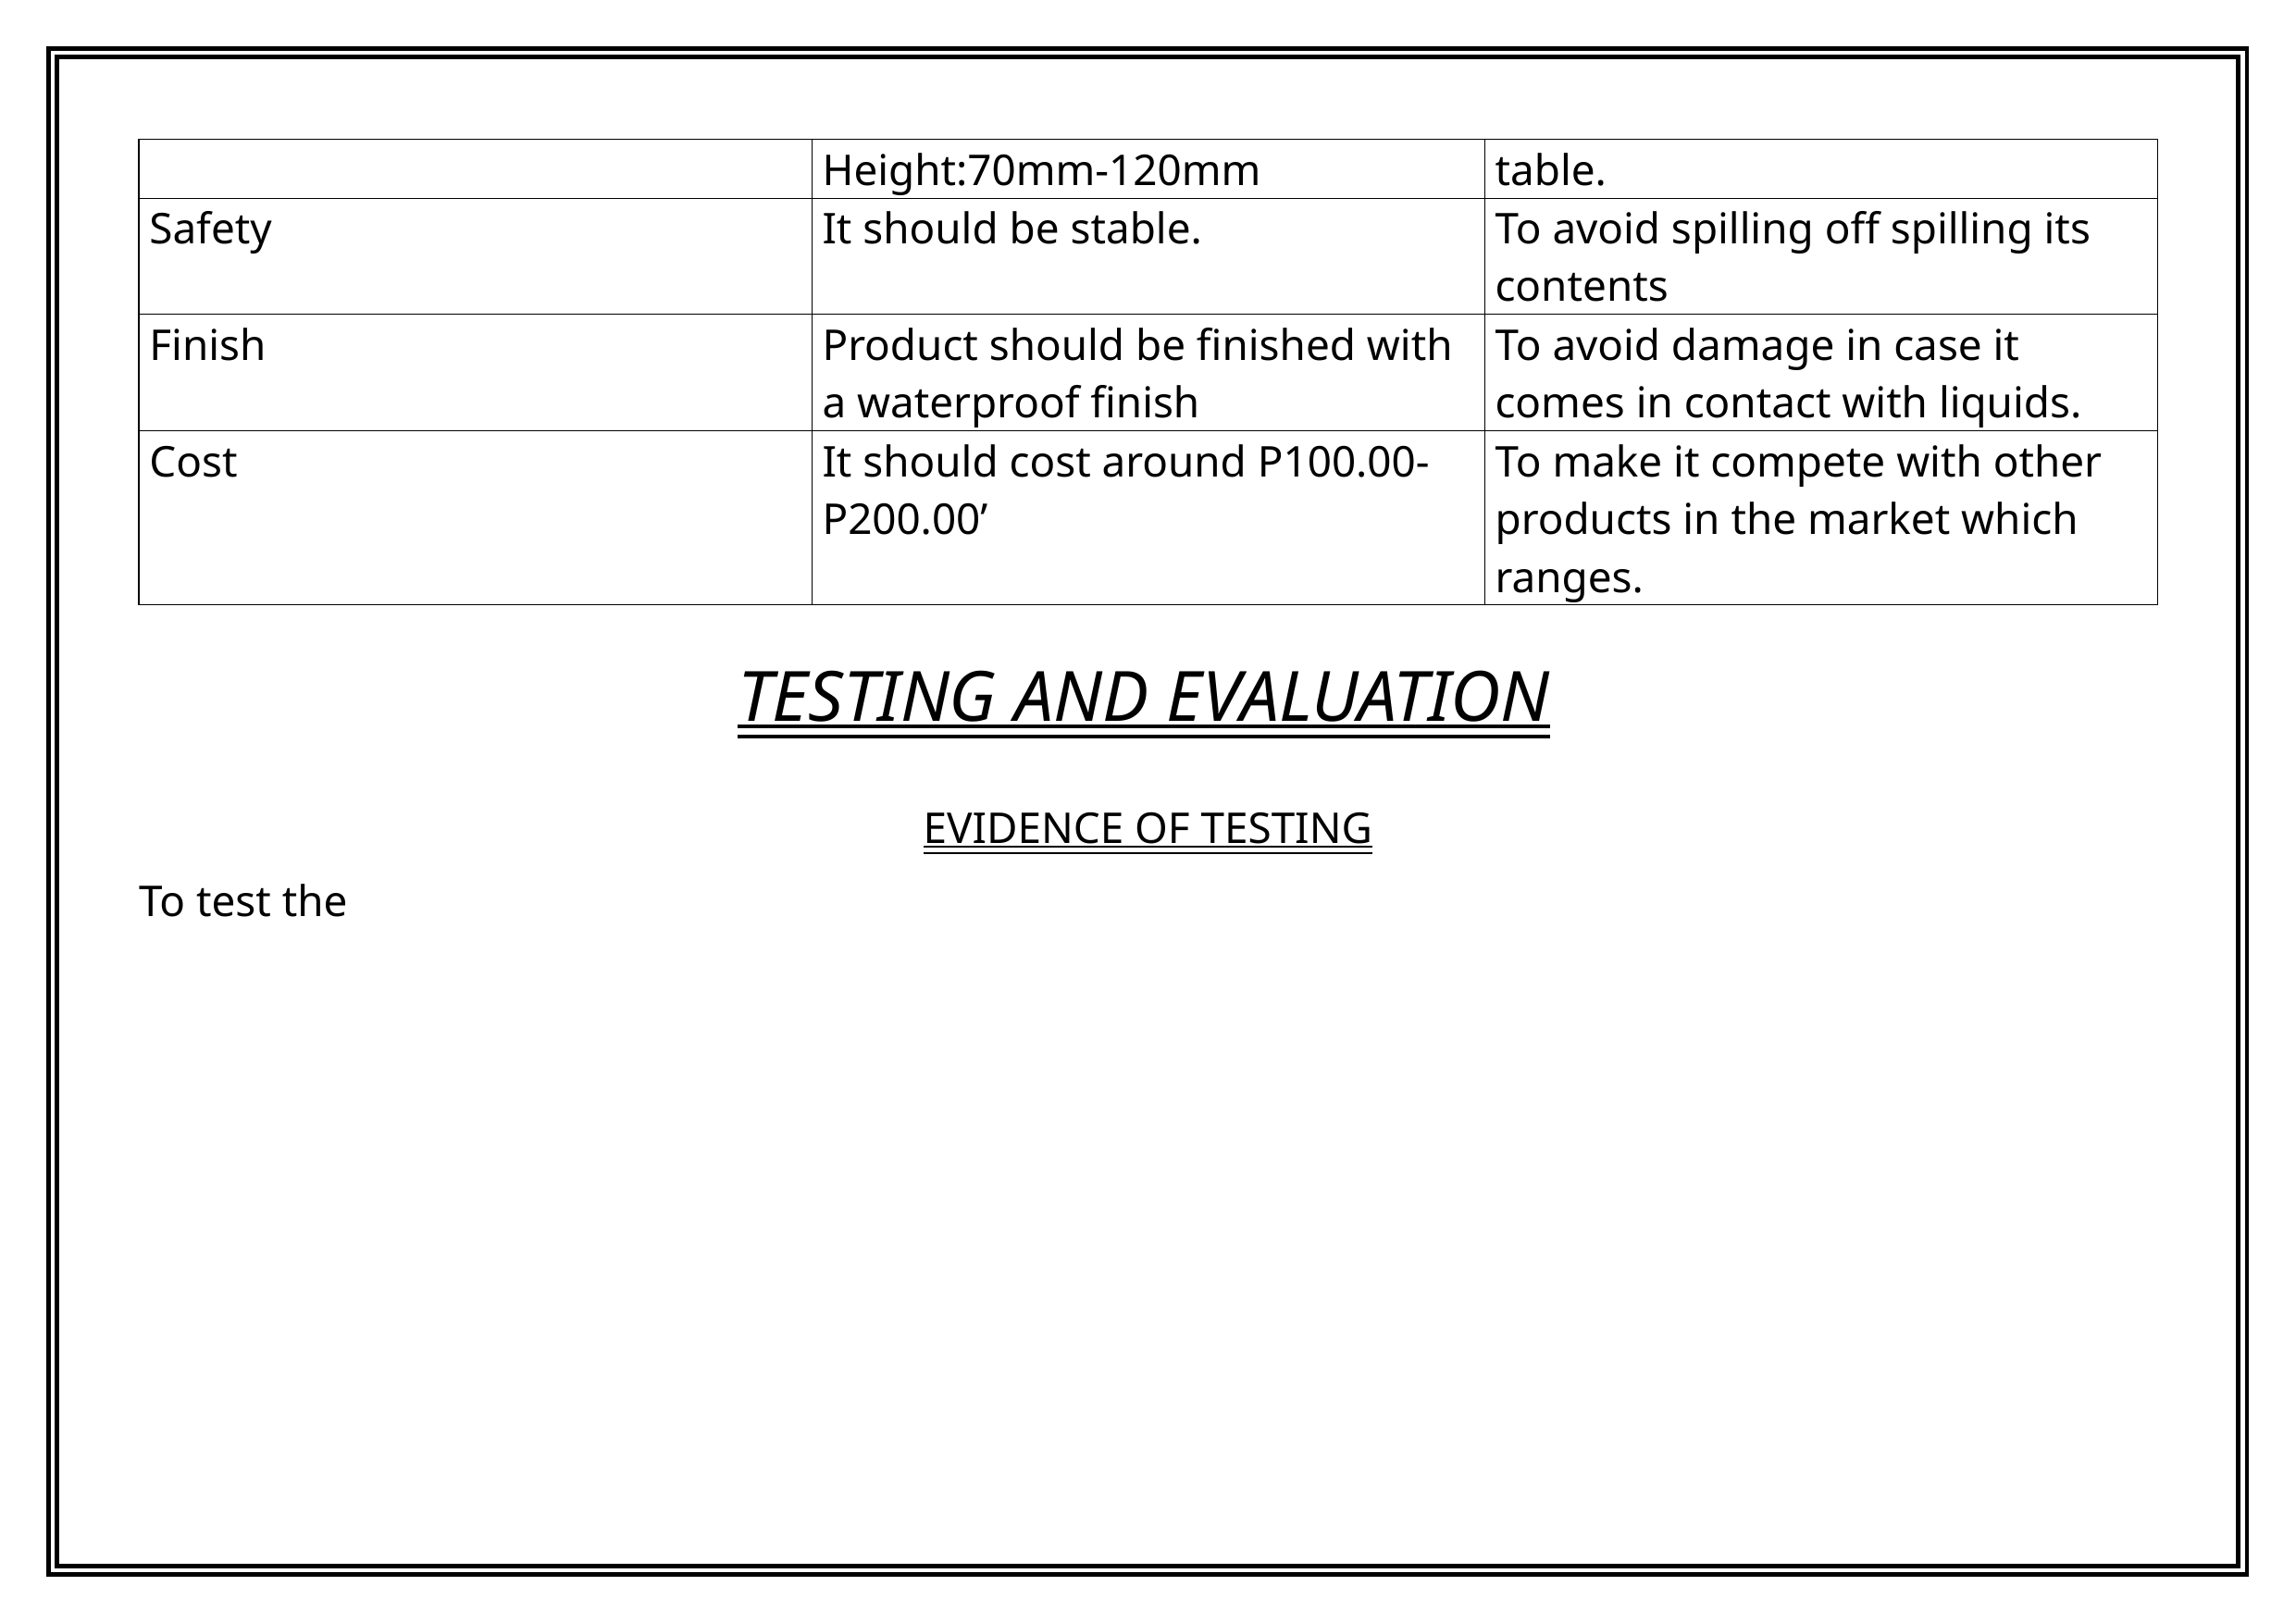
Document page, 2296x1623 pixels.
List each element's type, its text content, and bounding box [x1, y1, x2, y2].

table_cell To avoid spilling off spilling its contents [1485, 199, 2157, 314]
text EVIDENCE OF TESTING [139, 799, 2156, 856]
table_cell To make it compete with other products in the market which ranges. [1485, 431, 2157, 604]
table_cell Height:70mm-120mm [813, 140, 1484, 197]
table_cell Finish [140, 315, 812, 430]
table_cell It should be stable. [813, 199, 1484, 314]
text TESTING AND EVALUATION [139, 647, 2156, 741]
table_cell table. [1485, 140, 2157, 197]
table_cell Product should be finished with a waterproof finish [813, 315, 1484, 430]
table_cell Safety [140, 199, 812, 314]
table_cell To avoid damage in case it comes in contact with liquids. [1485, 315, 2157, 430]
table_cell It should cost around P100.00-P200.00’ [813, 431, 1484, 604]
table_cell Cost [140, 431, 812, 604]
text To test the [139, 872, 2156, 929]
table_cell [140, 140, 812, 197]
